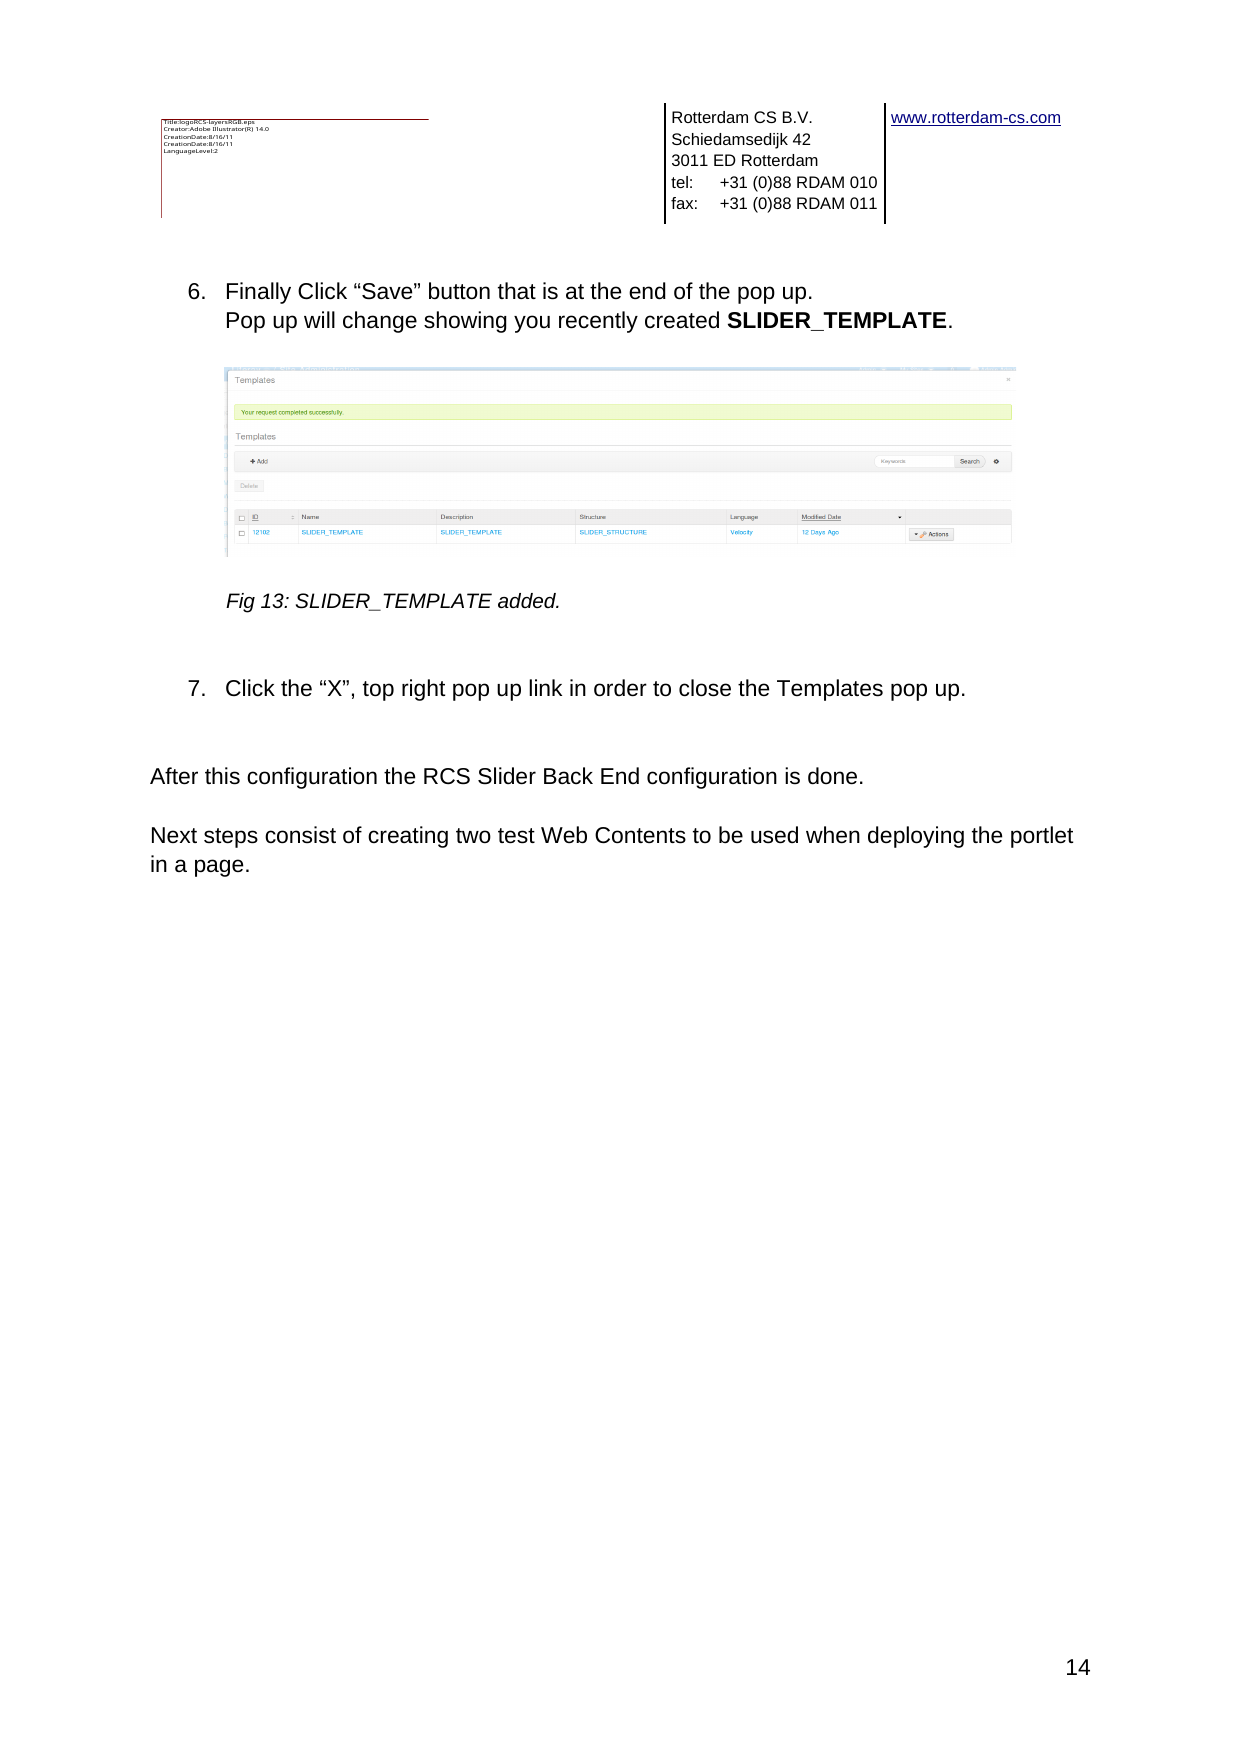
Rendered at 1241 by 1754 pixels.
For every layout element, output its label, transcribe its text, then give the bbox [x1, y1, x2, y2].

picture [224, 367, 1017, 557]
subtitle Fig 13: SLIDER_TEMPLATE added. [150, 590, 1091, 613]
subtitle Click the “X”, top right pop up link in order to close the Templates pop up. [187, 675, 1091, 701]
subtitle After this configuration the RCS Slider Back End configuration is done. [150, 763, 1091, 789]
subtitle Pop up will change showing you recently created SLIDER_TEMPLATE. [187, 308, 1091, 334]
subtitle Finally Click “Save” button that is at the end of the pop up. [187, 279, 1091, 304]
subtitle Next steps consist of creating two test Web Contents to be used when deploying the portlet in a page. [150, 822, 1091, 877]
